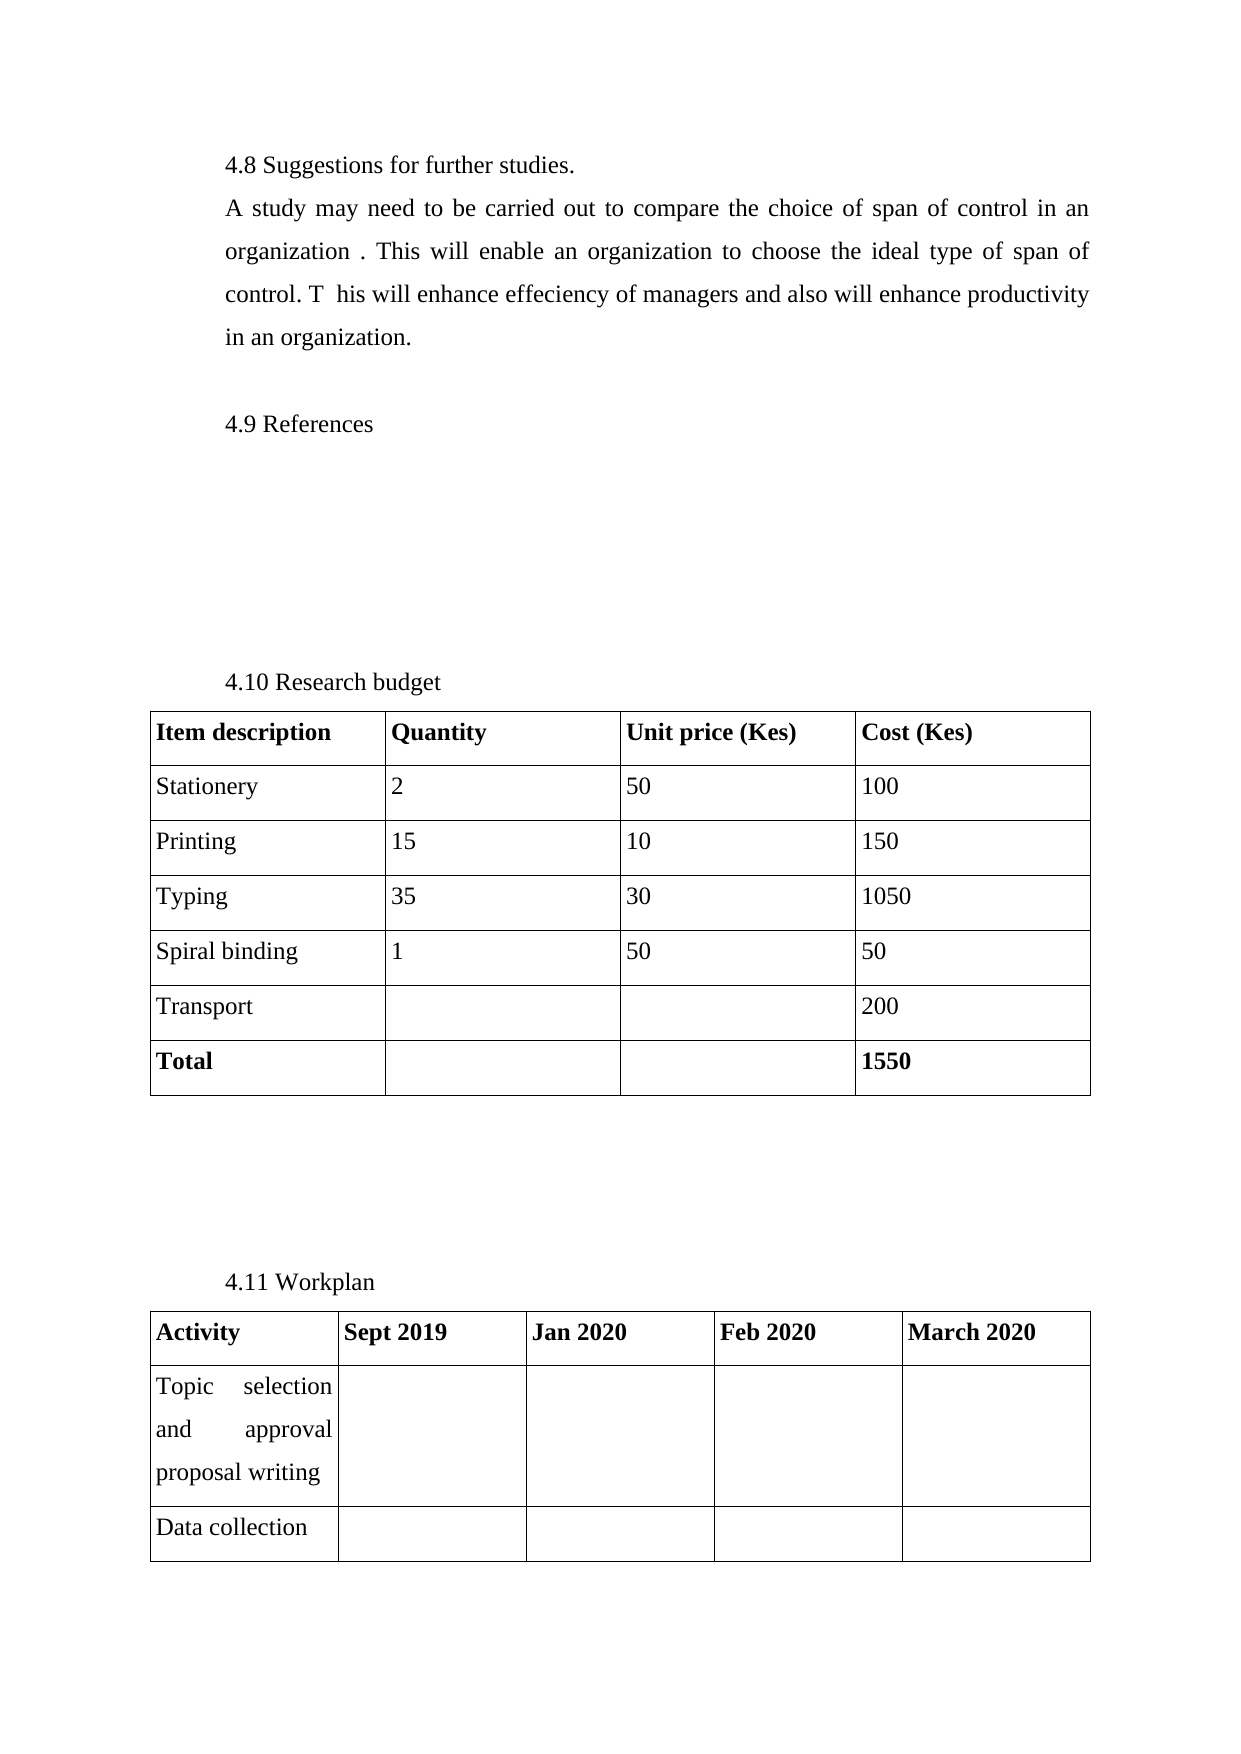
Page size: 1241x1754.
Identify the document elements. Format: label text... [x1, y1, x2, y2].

table_cell 15 [386, 821, 620, 874]
table_cell [621, 986, 855, 1039]
table_cell [903, 1366, 1090, 1506]
table_header Item description [151, 712, 385, 764]
table_header Sept 2019 [339, 1312, 526, 1364]
table_cell Printing [151, 821, 385, 874]
table_header Jan 2020 [527, 1312, 714, 1364]
list 4.11 Workplan [225, 1267, 1090, 1296]
table_header Cost (Kes) [856, 712, 1090, 764]
list 4.8 Suggestions for further studies. [225, 150, 1090, 179]
table_cell Topic selection and approval proposal writing [151, 1366, 338, 1506]
table_cell [386, 986, 620, 1039]
table_cell [715, 1507, 902, 1561]
list 4.9 References [225, 409, 1090, 437]
list 4.10 Research budget [225, 667, 1090, 696]
table_cell Spiral binding [151, 931, 385, 984]
table_cell Typing [151, 876, 385, 929]
table_cell 50 [856, 931, 1090, 984]
table_cell 1050 [856, 876, 1090, 929]
table_cell 50 [621, 766, 855, 819]
table_cell Transport [151, 986, 385, 1039]
table_cell [527, 1507, 714, 1561]
table_header Unit price (Kes) [621, 712, 855, 764]
table_cell 10 [621, 821, 855, 874]
table_header March 2020 [903, 1312, 1090, 1364]
table_cell 50 [621, 931, 855, 984]
table_cell Total [151, 1041, 385, 1094]
table_cell 200 [856, 986, 1090, 1039]
table_cell Data collection [151, 1507, 338, 1561]
table_cell [339, 1507, 526, 1561]
table_cell 100 [856, 766, 1090, 819]
table_cell [386, 1041, 620, 1094]
table_cell 30 [621, 876, 855, 929]
table_cell [715, 1366, 902, 1506]
table_header Feb 2020 [715, 1312, 902, 1364]
table_cell [339, 1366, 526, 1506]
table_cell 150 [856, 821, 1090, 874]
table_cell [527, 1366, 714, 1506]
table_cell 35 [386, 876, 620, 929]
table_cell [621, 1041, 855, 1094]
table_cell Stationery [151, 766, 385, 819]
table_cell 1 [386, 931, 620, 984]
table_header Activity [151, 1312, 338, 1364]
table_cell [903, 1507, 1090, 1561]
table_header Quantity [386, 712, 620, 764]
list A study may need to be carried out to compare the choice of span of control in an organization . This will enable an organization to choose the ideal type of span of control. T his will enhance effeciency of managers and also will enhance productivity in an organization. [225, 193, 1090, 351]
table_cell 2 [386, 766, 620, 819]
table_cell 1550 [856, 1041, 1090, 1094]
